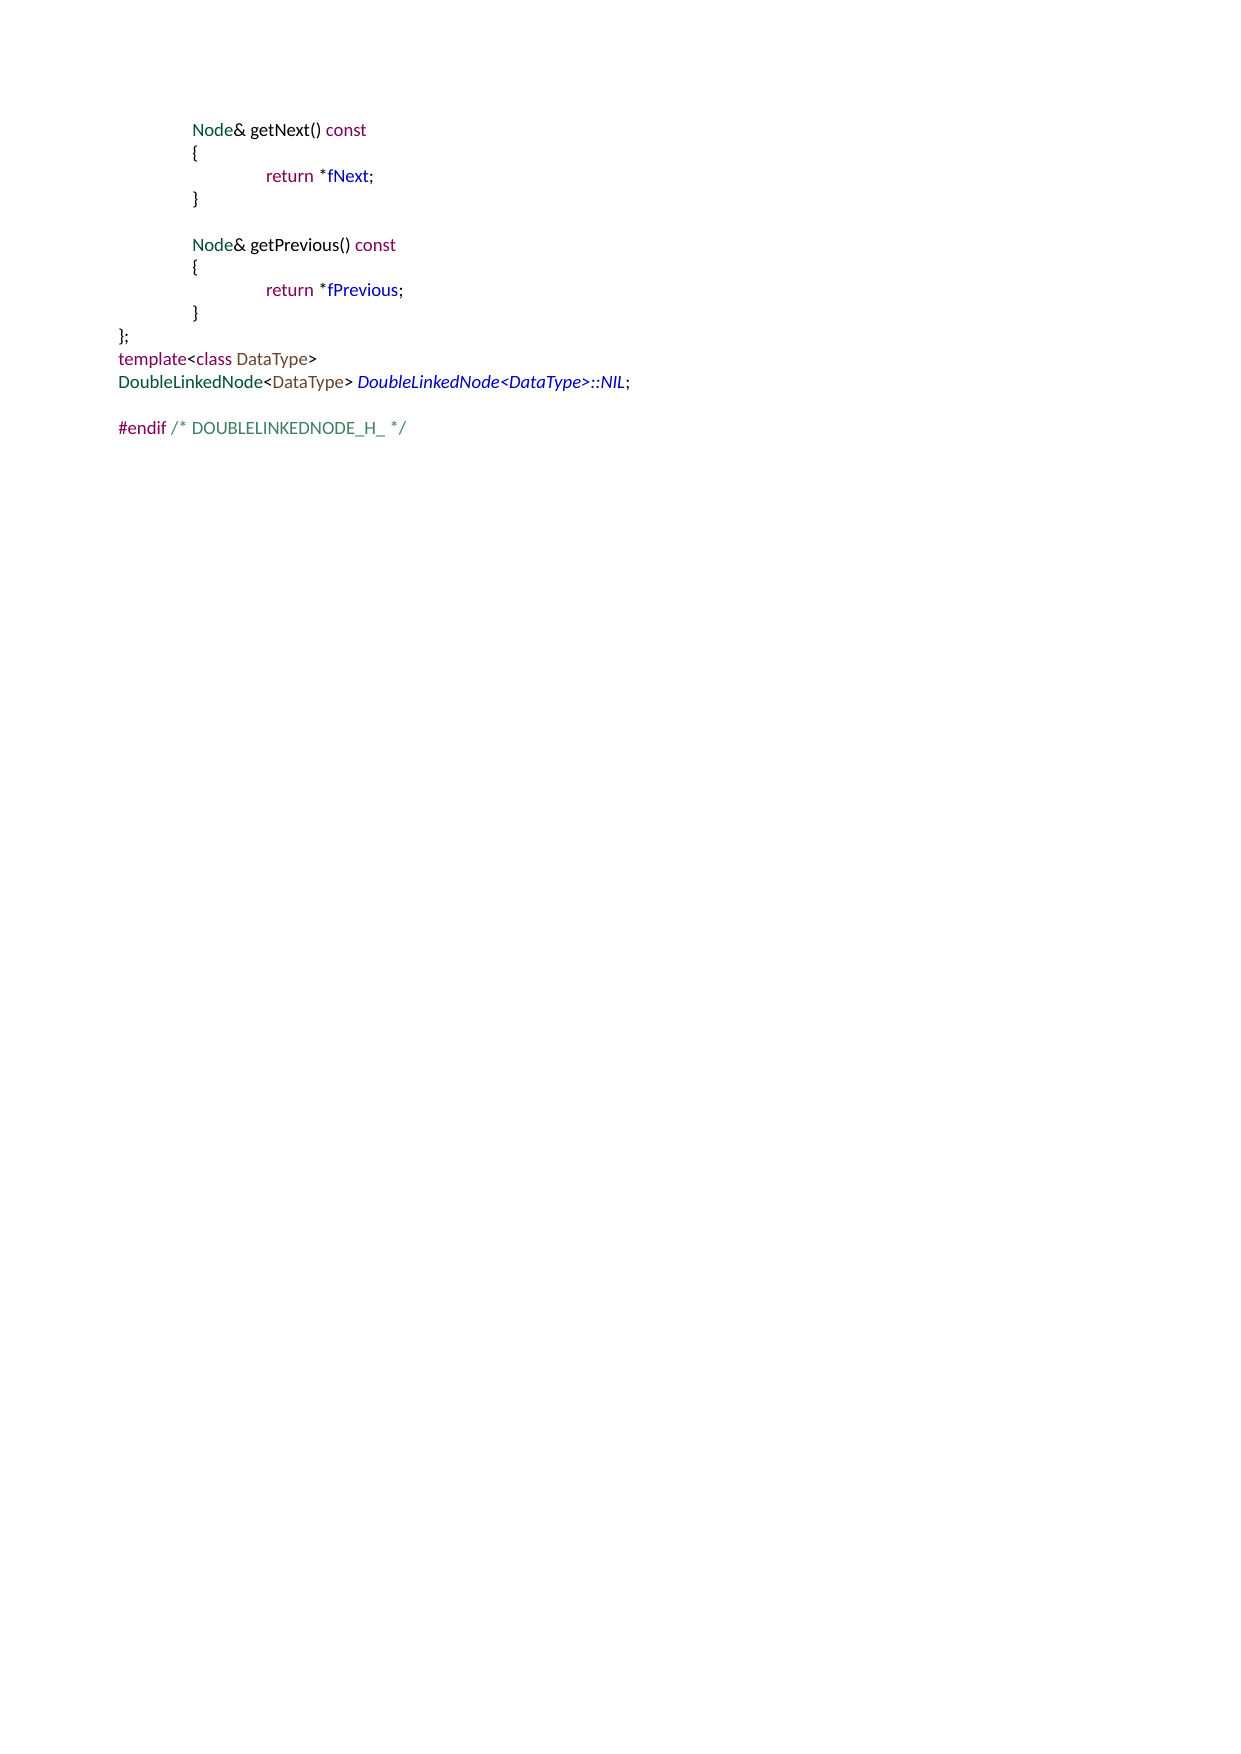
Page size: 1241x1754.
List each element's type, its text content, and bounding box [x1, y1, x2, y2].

text }; [118, 324, 1122, 347]
text Node& getNext() const [118, 118, 1122, 141]
text template<class DataType> [118, 347, 1122, 370]
text { [118, 141, 1122, 164]
text Node& getPrevious() const [118, 233, 1122, 256]
text DoubleLinkedNode<DataType> DoubleLinkedNode<DataType>::NIL; [118, 370, 1122, 393]
text } [118, 187, 1122, 210]
text { [118, 256, 1122, 278]
text return *fPrevious; [118, 278, 1122, 301]
text return *fNext; [118, 164, 1122, 187]
text } [118, 301, 1122, 324]
text #endif /* DOUBLELINKEDNODE_H_ */ [118, 416, 1122, 439]
